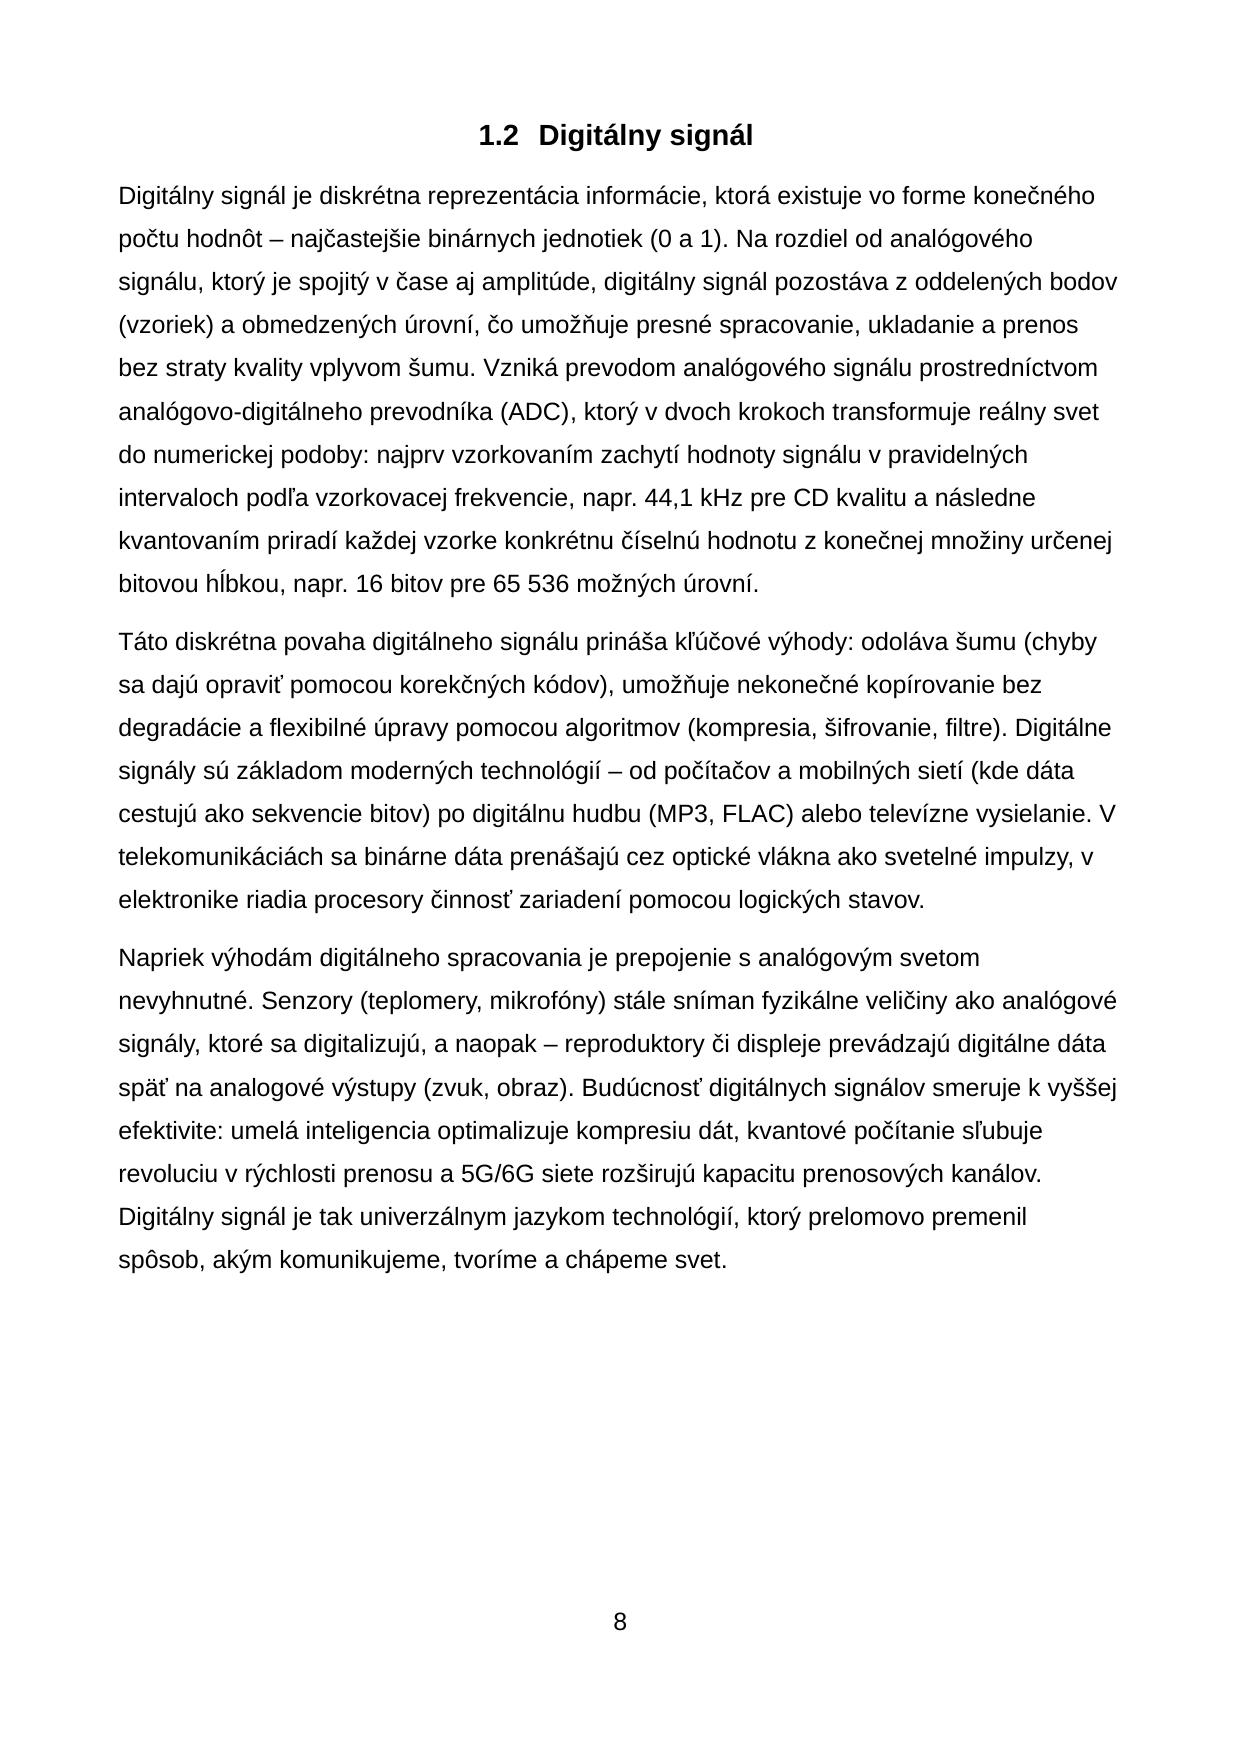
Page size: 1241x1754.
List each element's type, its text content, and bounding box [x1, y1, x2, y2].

text Táto diskrétna povaha digitálneho signálu prináša kľúčové výhody: odoláva šumu (chyby sa dajú opraviť pomocou korekčných kódov), umožňuje nekonečné kopírovanie bez degradácie a flexibilné úpravy pomocou algoritmov (kompresia, šifrovanie, filtre). Digitálne signály sú základom moderných technológií – od počítačov a mobilných sietí (kde dáta cestujú ako sekvencie bitov) po digitálnu hudbu (MP3, FLAC) alebo televízne vysielanie. V telekomunikáciách sa binárne dáta prenášajú cez optické vlákna ako svetelné impulzy, v elektronike riadia procesory činnosť zariadení pomocou logických stavov. [118, 627, 1122, 914]
subtitle Digitálny signál [118, 118, 1122, 152]
text Digitálny signál je diskrétna reprezentácia informácie, ktorá existuje vo forme konečného počtu hodnôt – najčastejšie binárnych jednotiek (0 a 1). Na rozdiel od analógového signálu, ktorý je spojitý v čase aj amplitúde, digitálny signál pozostáva z oddelených bodov (vzoriek) a obmedzených úrovní, čo umožňuje presné spracovanie, ukladanie a prenos bez straty kvality vplyvom šumu. Vzniká prevodom analógového signálu prostredníctvom analógovo-digitálneho prevodníka (ADC), ktorý v dvoch krokoch transformuje reálny svet do numerickej podoby: najprv vzorkovaním zachytí hodnoty signálu v pravidelných intervaloch podľa vzorkovacej frekvencie, napr. 44,1 kHz pre CD kvalitu a následne kvantovaním priradí každej vzorke konkrétnu číselnú hodnotu z konečnej množiny určenej bitovou hĺbkou, napr. 16 bitov pre 65 536 možných úrovní. [118, 181, 1122, 598]
text Napriek výhodám digitálneho spracovania je prepojenie s analógovým svetom nevyhnutné. Senzory (teplomery, mikrofóny) stále sníman fyzikálne veličiny ako analógové signály, ktoré sa digitalizujú, a naopak – reproduktory či displeje prevádzajú digitálne dáta späť na analogové výstupy (zvuk, obraz). Budúcnosť digitálnych signálov smeruje k vyššej efektivite: umelá inteligencia optimalizuje kompresiu dát, kvantové počítanie sľubuje revoluciu v rýchlosti prenosu a 5G/6G siete rozširujú kapacitu prenosových kanálov. Digitálny signál je tak univerzálnym jazykom technológií, ktorý prelomovo premenil spôsob, akým komunikujeme, tvoríme a chápeme svet. [118, 943, 1122, 1274]
